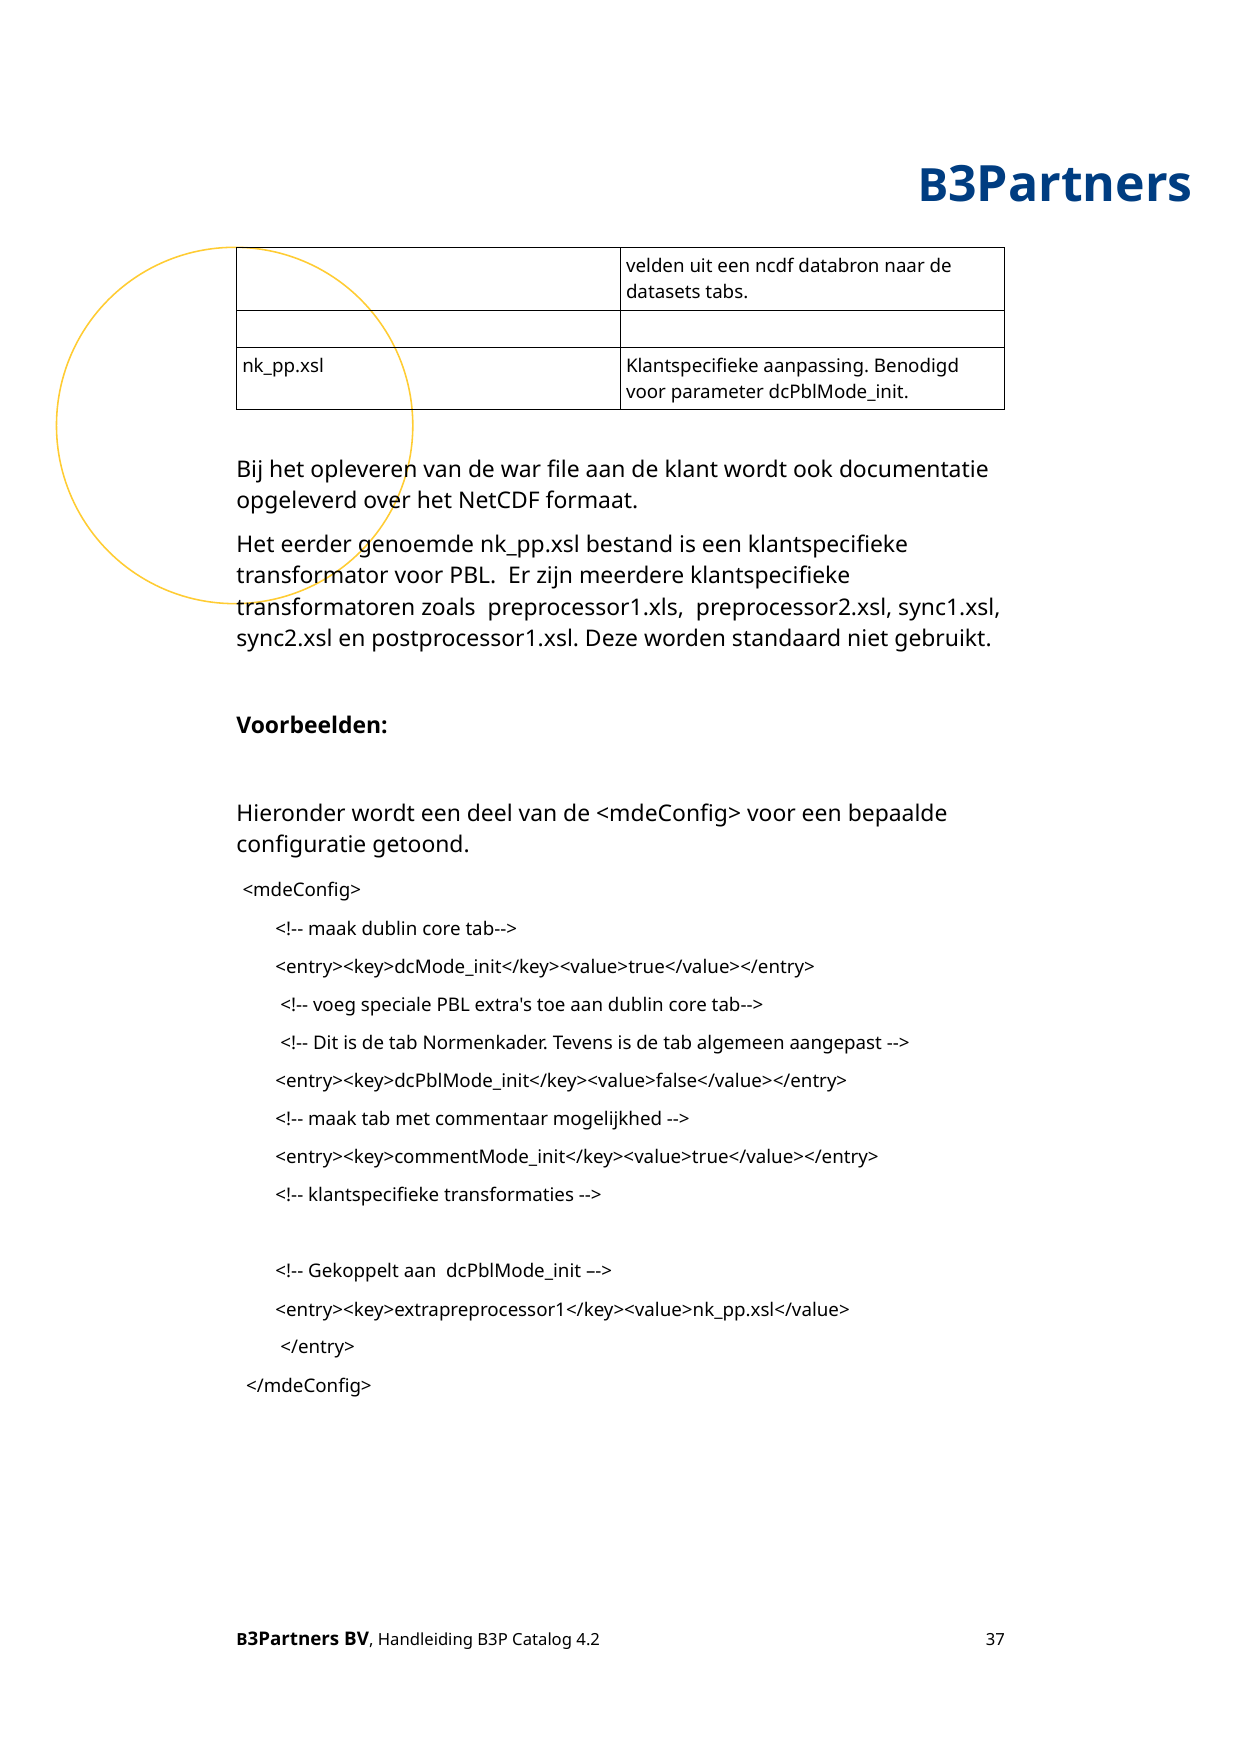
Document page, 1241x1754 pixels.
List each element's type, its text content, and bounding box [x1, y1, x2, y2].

text <entry><key>extrapreprocessor1</key><value>nk_pp.xsl</value> [236, 1296, 1004, 1321]
text Hieronder wordt een deel van de <mdeConfig> voor een bepaalde configuratie getoond. [236, 797, 1004, 859]
text Bij het opleveren van de war file aan de klant wordt ook documentatie opgeleverd over het NetCDF formaat. [390, 453, 1004, 516]
table_cell velden uit een ncdf databron naar de datasets tabs. [621, 248, 1004, 309]
text <!-- maak dublin core tab--> [236, 916, 1004, 941]
table_cell [621, 311, 1004, 347]
text <mdeConfig> [236, 872, 1004, 903]
text <!-- klantspecifieke transformaties --> [236, 1182, 1004, 1207]
text <!-- Dit is de tab Normenkader. Tevens is de tab algemeen aangepast --> [236, 1030, 1004, 1055]
text <!-- maak tab met commentaar mogelijkhed --> [236, 1106, 1004, 1131]
text Het eerder genoemde nk_pp.xsl bestand is een klantspecifieke transformator voor PBL. Er zijn meerdere klantspecifieke transformatoren zoals preprocessor1.xls, preprocessor2.xsl, sync1.xsl, sync2.xsl en postprocessor1.xsl. Deze worden standaard niet gebruikt. [236, 528, 1004, 653]
table_cell nk_pp.xsl [397, 348, 620, 409]
text </entry> [236, 1334, 1004, 1359]
text <entry><key>dcPblMode_init</key><value>false</value></entry> [236, 1068, 1004, 1093]
table_cell [265, 248, 620, 309]
text <!-- voeg speciale PBL extra's toe aan dublin core tab--> [236, 992, 1004, 1017]
table_cell [374, 311, 620, 347]
text </mdeConfig> [236, 1372, 1004, 1397]
text Voorbeelden: [236, 709, 1004, 741]
text <entry><key>commentMode_init</key><value>true</value></entry> [236, 1144, 1004, 1169]
table_cell Klantspecifieke aanpassing. Benodigd voor parameter dcPblMode_init. [621, 348, 1004, 409]
text <!-- Gekoppelt aan dcPblMode_init –-> [236, 1258, 1004, 1283]
text <entry><key>dcMode_init</key><value>true</value></entry> [236, 954, 1004, 979]
